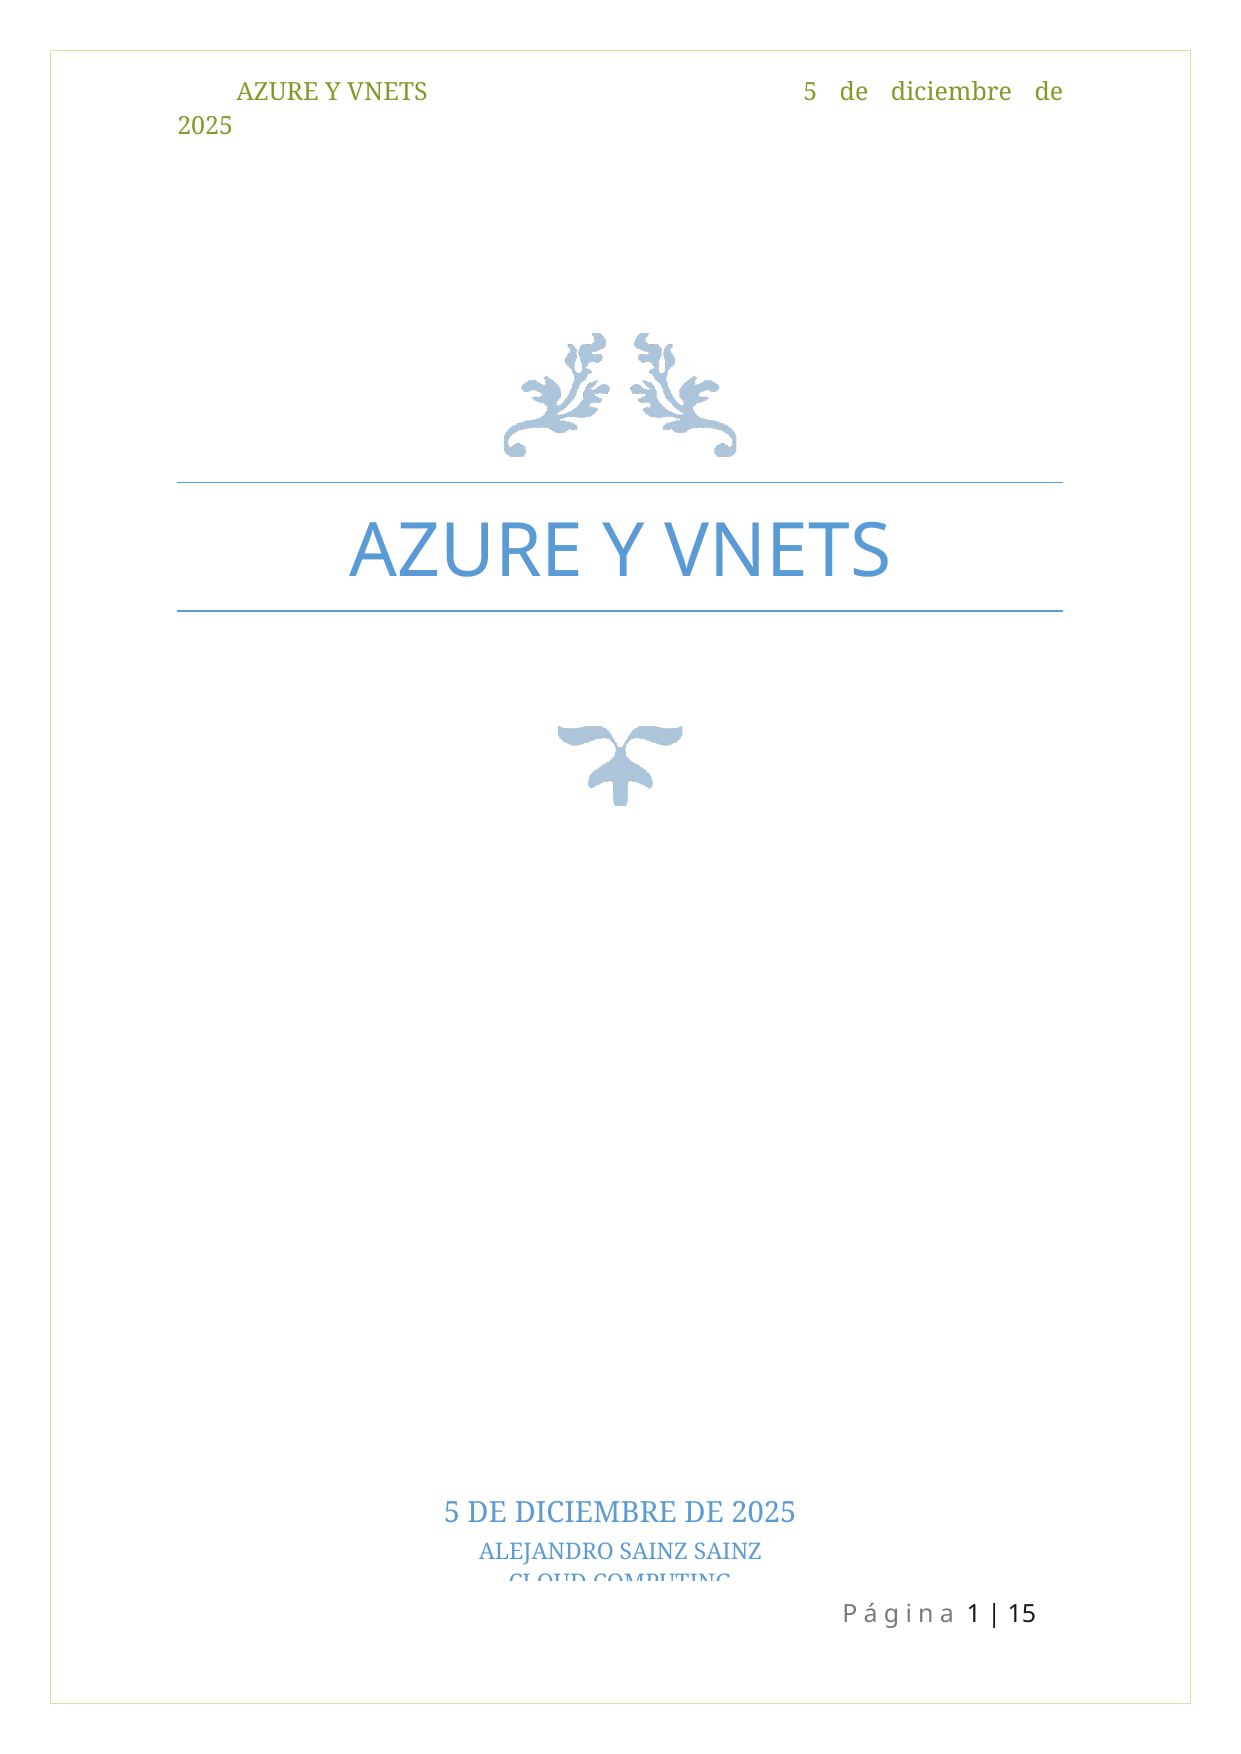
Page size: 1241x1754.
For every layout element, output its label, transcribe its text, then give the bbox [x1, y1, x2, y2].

text CLOUD COMPUTING [177, 1566, 1063, 1580]
text 5 de diciembre de 2025 [177, 1491, 1063, 1531]
text AZURE Y VNETS [177, 483, 1063, 610]
text ALEJANDRO SAINZ SAINZ [177, 1535, 1063, 1566]
